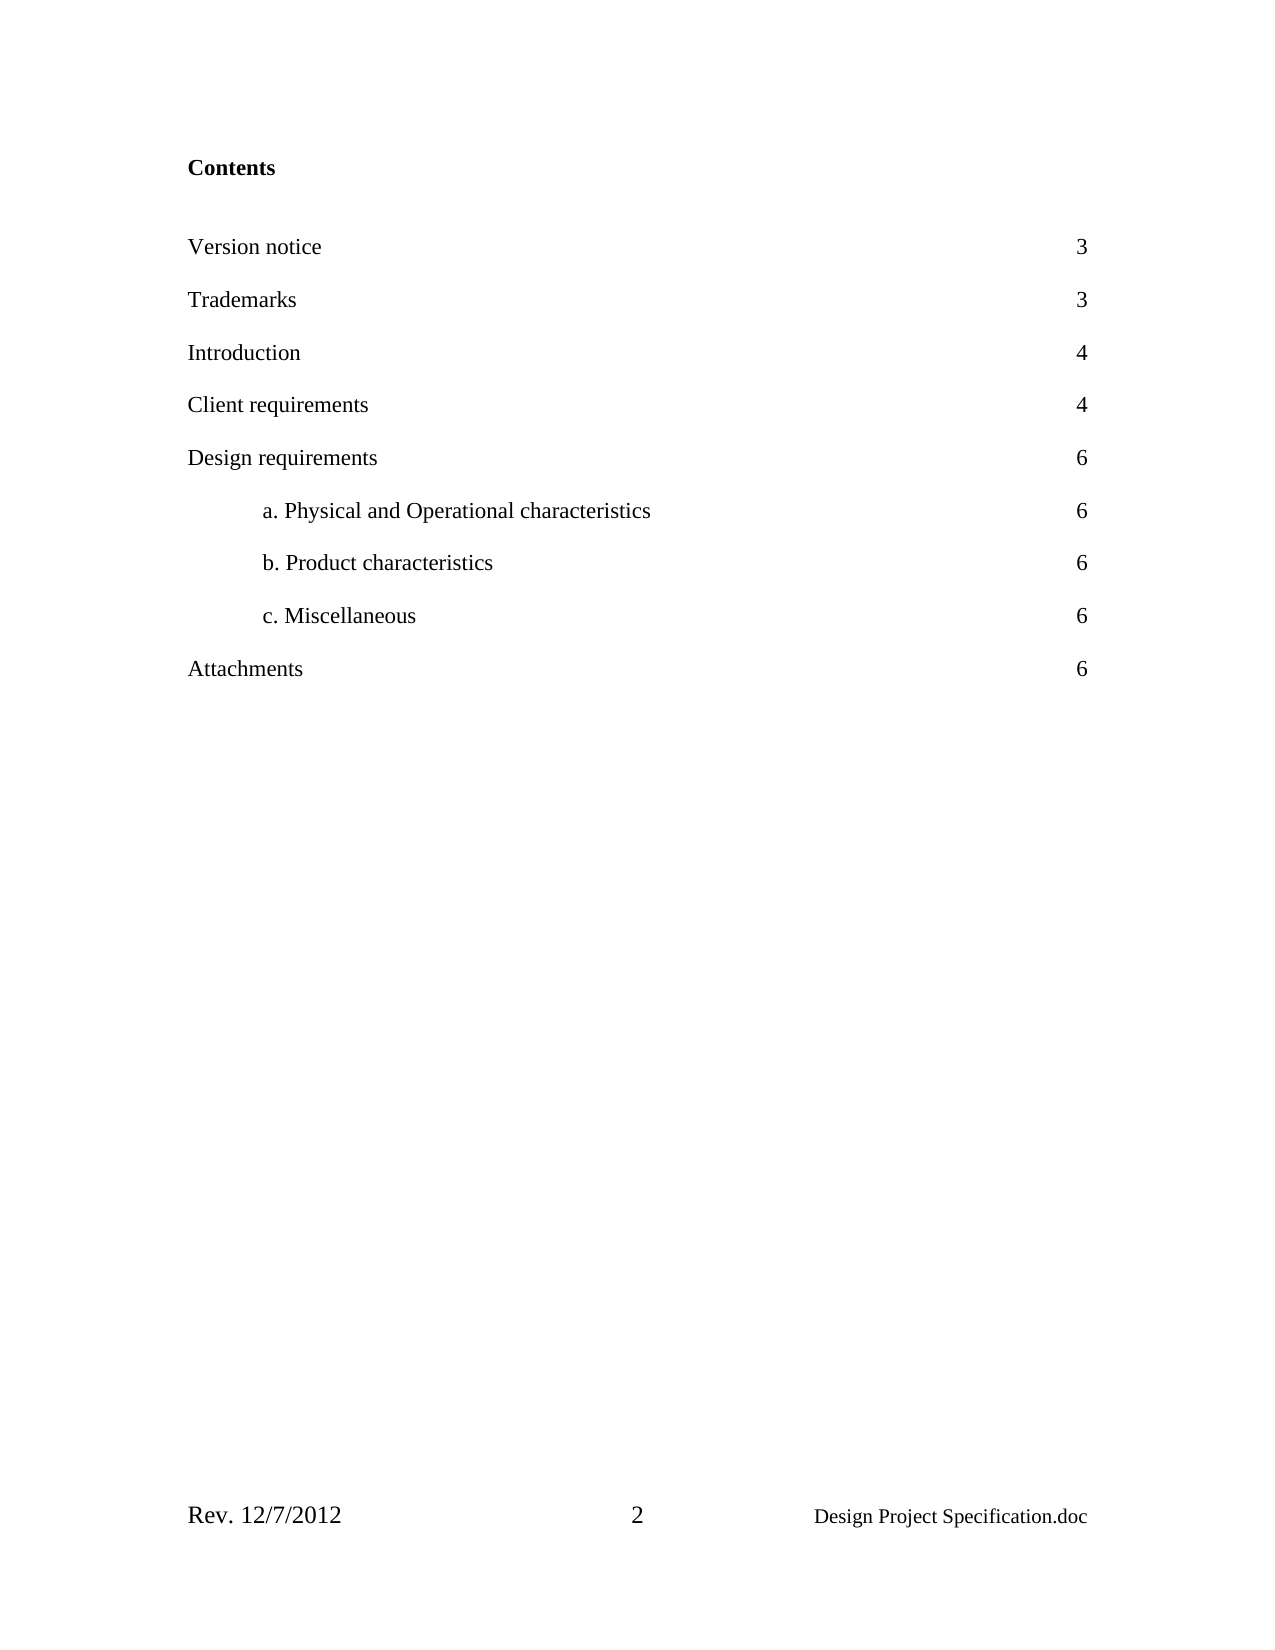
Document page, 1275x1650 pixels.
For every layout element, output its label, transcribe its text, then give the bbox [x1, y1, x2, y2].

text c. Miscellaneous 6 [187, 602, 1087, 628]
text Attachments 6 [187, 655, 1087, 681]
text Design requirements 6 [187, 444, 1087, 470]
text Trademarks 3 [187, 286, 1087, 312]
text b. Product characteristics 6 [187, 549, 1087, 576]
text a. Physical and Operational characteristics 6 [187, 497, 1087, 523]
text Contents [187, 154, 1087, 180]
text Client requirements 4 [187, 391, 1087, 418]
text Introduction 4 [187, 338, 1087, 365]
text Version notice 3 [187, 233, 1087, 259]
